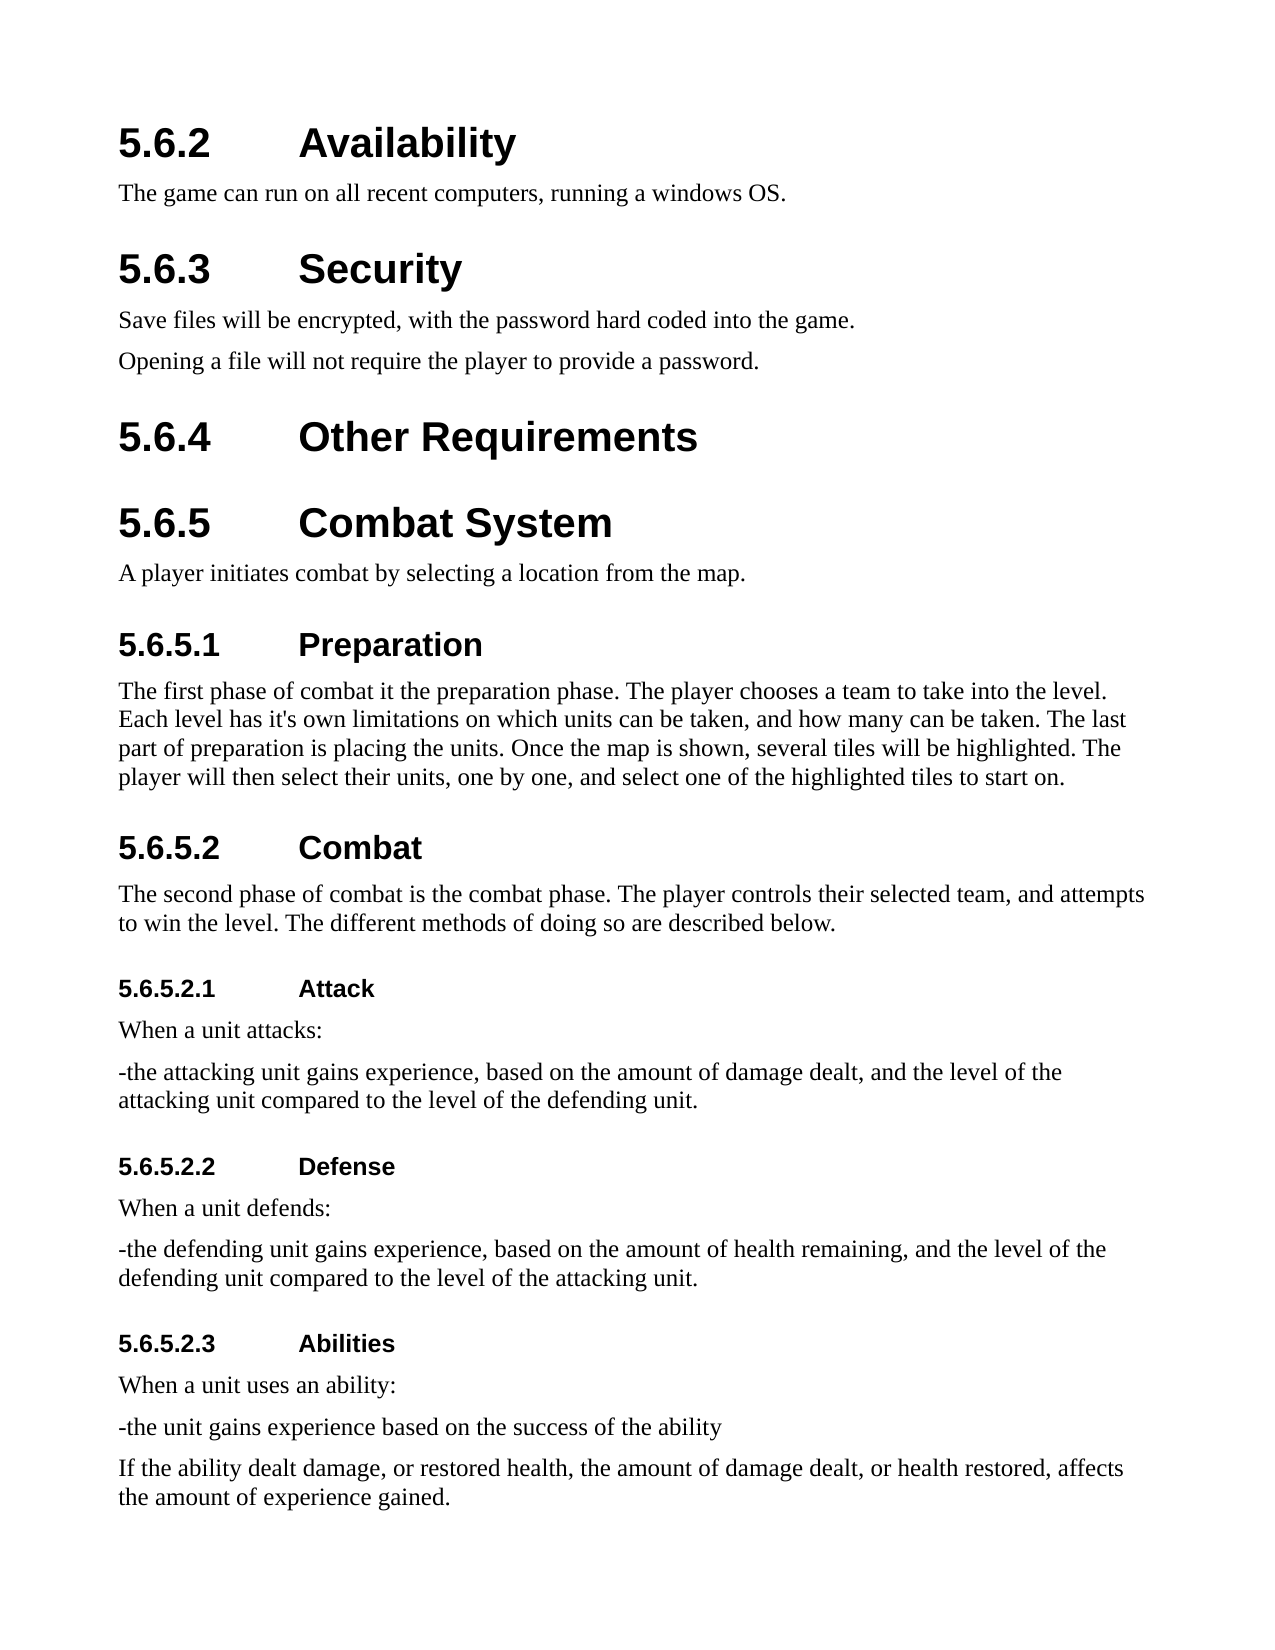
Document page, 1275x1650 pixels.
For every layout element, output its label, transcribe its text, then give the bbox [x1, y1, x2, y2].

text When a unit defends: [118, 1193, 1157, 1222]
text The first phase of combat it the preparation phase. The player chooses a team to take into the level. Each level has it's own limitations on which units can be taken, and how many can be taken. The last part of preparation is placing the units. Once the map is shown, several tiles will be highlighted. The player will then select their units, one by one, and select one of the highlighted tiles to start on. [118, 676, 1157, 791]
subtitle Combat System [118, 498, 1157, 546]
subtitle Preparation [118, 625, 1157, 663]
subtitle Availability [118, 118, 1157, 166]
text Opening a file will not require the player to provide a password. [118, 346, 1157, 375]
subtitle Defense [118, 1152, 1157, 1180]
text A player initiates combat by selecting a location from the map. [118, 558, 1157, 587]
text When a unit attacks: [118, 1015, 1157, 1044]
text When a unit uses an ability: [118, 1370, 1157, 1399]
text The second phase of combat is the combat phase. The player controls their selected team, and attempts to win the level. The different methods of doing so are described below. [118, 879, 1157, 937]
text -the defending unit gains experience, based on the amount of health remaining, and the level of the defending unit compared to the level of the attacking unit. [118, 1234, 1157, 1292]
text -the unit gains experience based on the success of the ability [118, 1412, 1157, 1440]
text If the ability dealt damage, or restored health, the amount of damage dealt, or health restored, affects the amount of experience gained. [118, 1453, 1157, 1510]
subtitle Other Requirements [118, 413, 1157, 461]
subtitle Attack [118, 974, 1157, 1003]
text The game can run on all recent computers, running a windows OS. [118, 178, 1157, 207]
subtitle Combat [118, 828, 1157, 867]
text Save files will be encrypted, with the password hard coded into the game. [118, 305, 1157, 334]
subtitle Security [118, 245, 1157, 293]
text -the attacking unit gains experience, based on the amount of damage dealt, and the level of the attacking unit compared to the level of the defending unit. [118, 1057, 1157, 1114]
subtitle Abilities [118, 1329, 1157, 1358]
